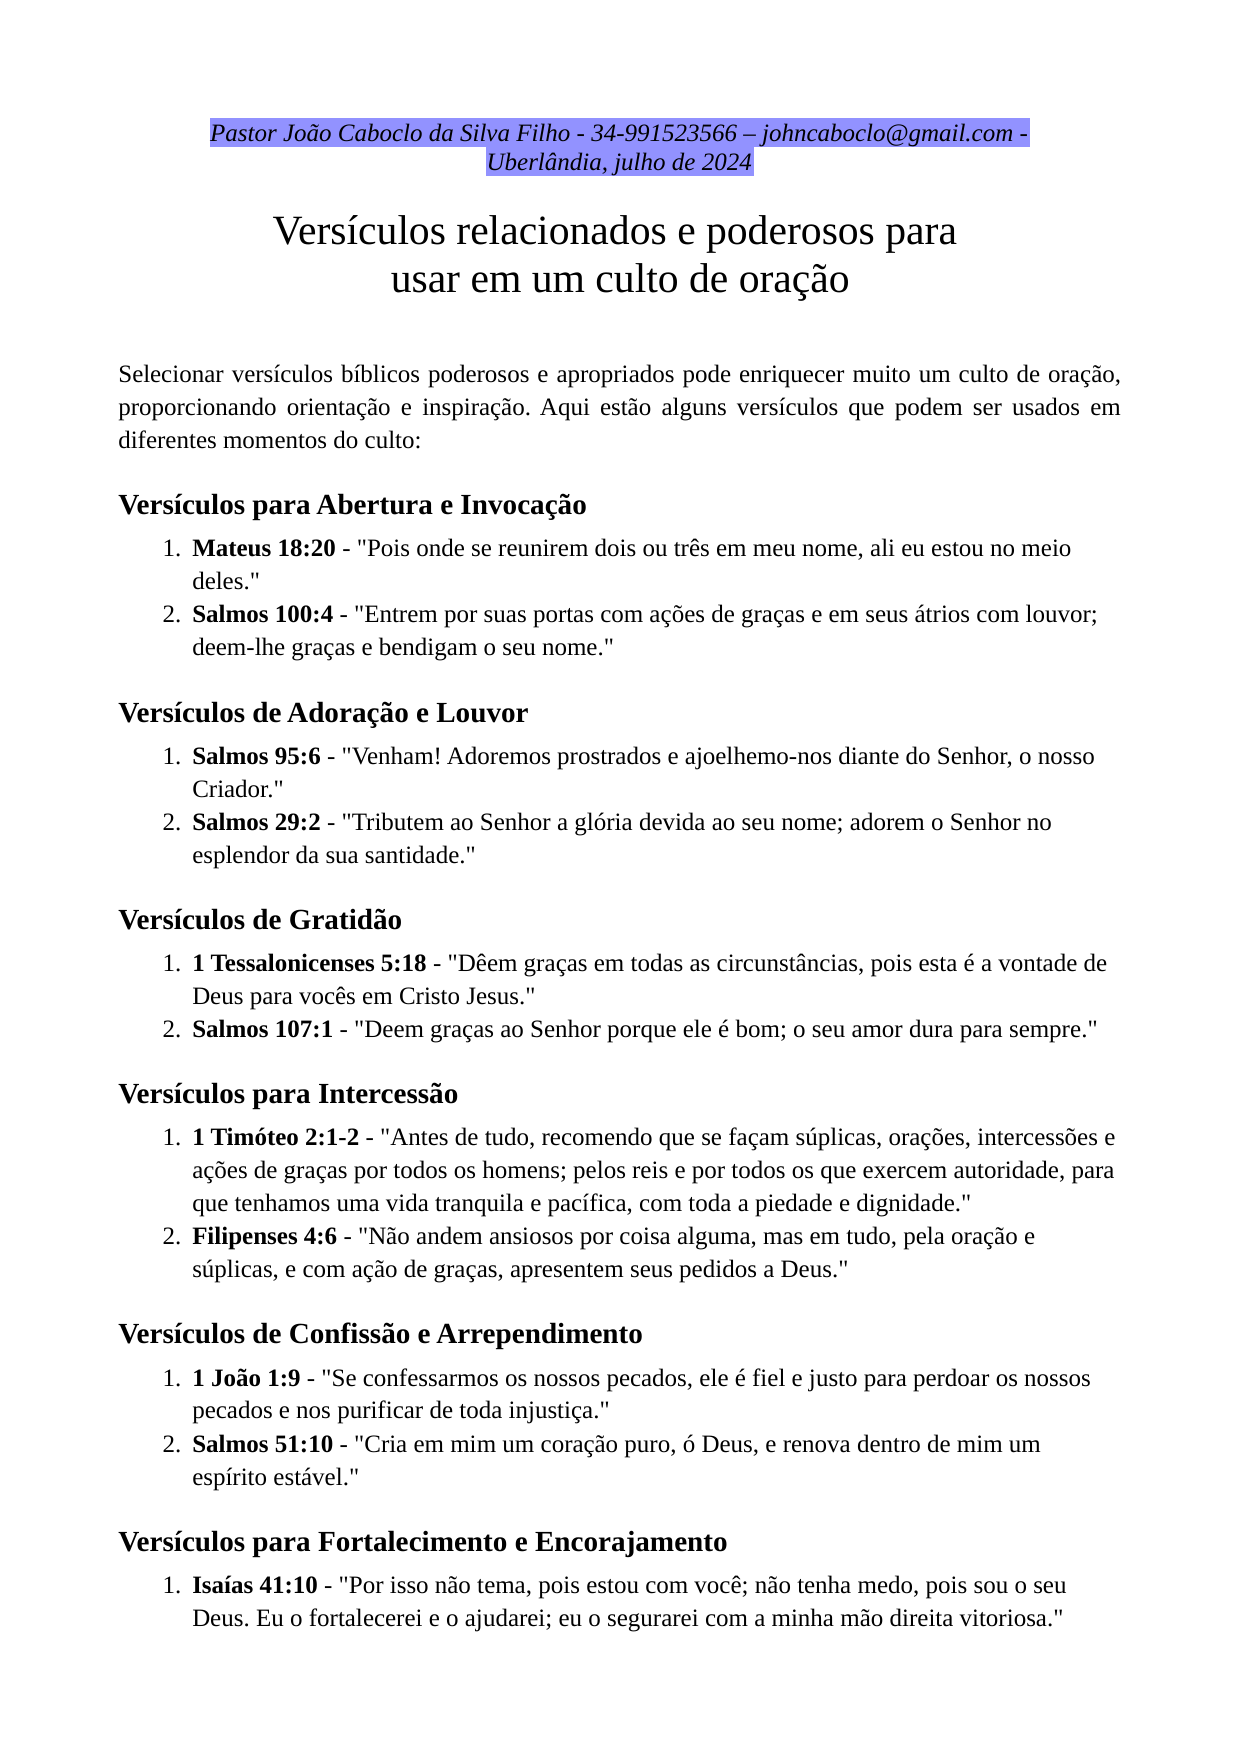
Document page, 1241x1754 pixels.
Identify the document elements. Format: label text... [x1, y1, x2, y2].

subtitle Versículos para Intercessão [118, 1076, 1122, 1110]
list Salmos 51:10 - "Cria em mim um coração puro, ó Deus, e renova dentro de mim um espírito estável." [162, 1429, 1122, 1490]
text Selecionar versículos bíblicos poderosos e apropriados pode enriquecer muito um culto de oração, proporcionando orientação e inspiração. Aqui estão alguns versículos que podem ser usados em diferentes momentos do culto: [118, 359, 1122, 454]
list Salmos 107:1 - "Deem graças ao Senhor porque ele é bom; o seu amor dura para sempre." [162, 1014, 1122, 1043]
list Salmos 95:6 - "Venham! Adoremos prostrados e ajoelhemo-nos diante do Senhor, o nosso Criador." [162, 741, 1122, 802]
subtitle Versículos de Gratidão [118, 902, 1122, 936]
subtitle Versículos para Abertura e Invocação [118, 487, 1122, 521]
list Mateus 18:20 - "Pois onde se reunirem dois ou três em meu nome, ali eu estou no meio deles." [162, 533, 1122, 595]
list Salmos 100:4 - "Entrem por suas portas com ações de graças e em seus átrios com louvor; deem-lhe graças e bendigam o seu nome." [162, 599, 1122, 661]
list 1 Tessalonicenses 5:18 - "Dêem graças em todas as circunstâncias, pois esta é a vontade de Deus para vocês em Cristo Jesus." [162, 948, 1122, 1010]
subtitle Versículos de Adoração e Louvor [118, 695, 1122, 728]
list 1 João 1:9 - "Se confessarmos os nossos pecados, ele é fiel e justo para perdoar os nossos pecados e nos purificar de toda injustiça." [162, 1363, 1122, 1424]
list Salmos 29:2 - "Tributem ao Senhor a glória devida ao seu nome; adorem o Senhor no esplendor da sua santidade." [162, 807, 1122, 868]
list Isaías 41:10 - "Por isso não tema, pois estou com você; não tenha medo, pois sou o seu Deus. Eu o fortalecerei e o ajudarei; eu o segurarei com a minha mão direita vitoriosa." [162, 1570, 1122, 1632]
subtitle Versículos para Fortalecimento e Encorajamento [118, 1524, 1122, 1557]
list 1 Timóteo 2:1-2 - "Antes de tudo, recomendo que se façam súplicas, orações, intercessões e ações de graças por todos os homens; pelos reis e por todos os que exercem autoridade, para que tenhamos uma vida tranquila e pacífica, com toda a piedade e dignidade." [162, 1122, 1122, 1217]
text Versículos relacionados e poderosos para [118, 205, 1122, 253]
text usar em um culto de oração [118, 253, 1122, 301]
list Filipenses 4:6 - "Não andem ansiosos por coisa alguma, mas em tudo, pela oração e súplicas, e com ação de graças, apresentem seus pedidos a Deus." [162, 1221, 1122, 1283]
subtitle Versículos de Confissão e Arrependimento [118, 1317, 1122, 1350]
